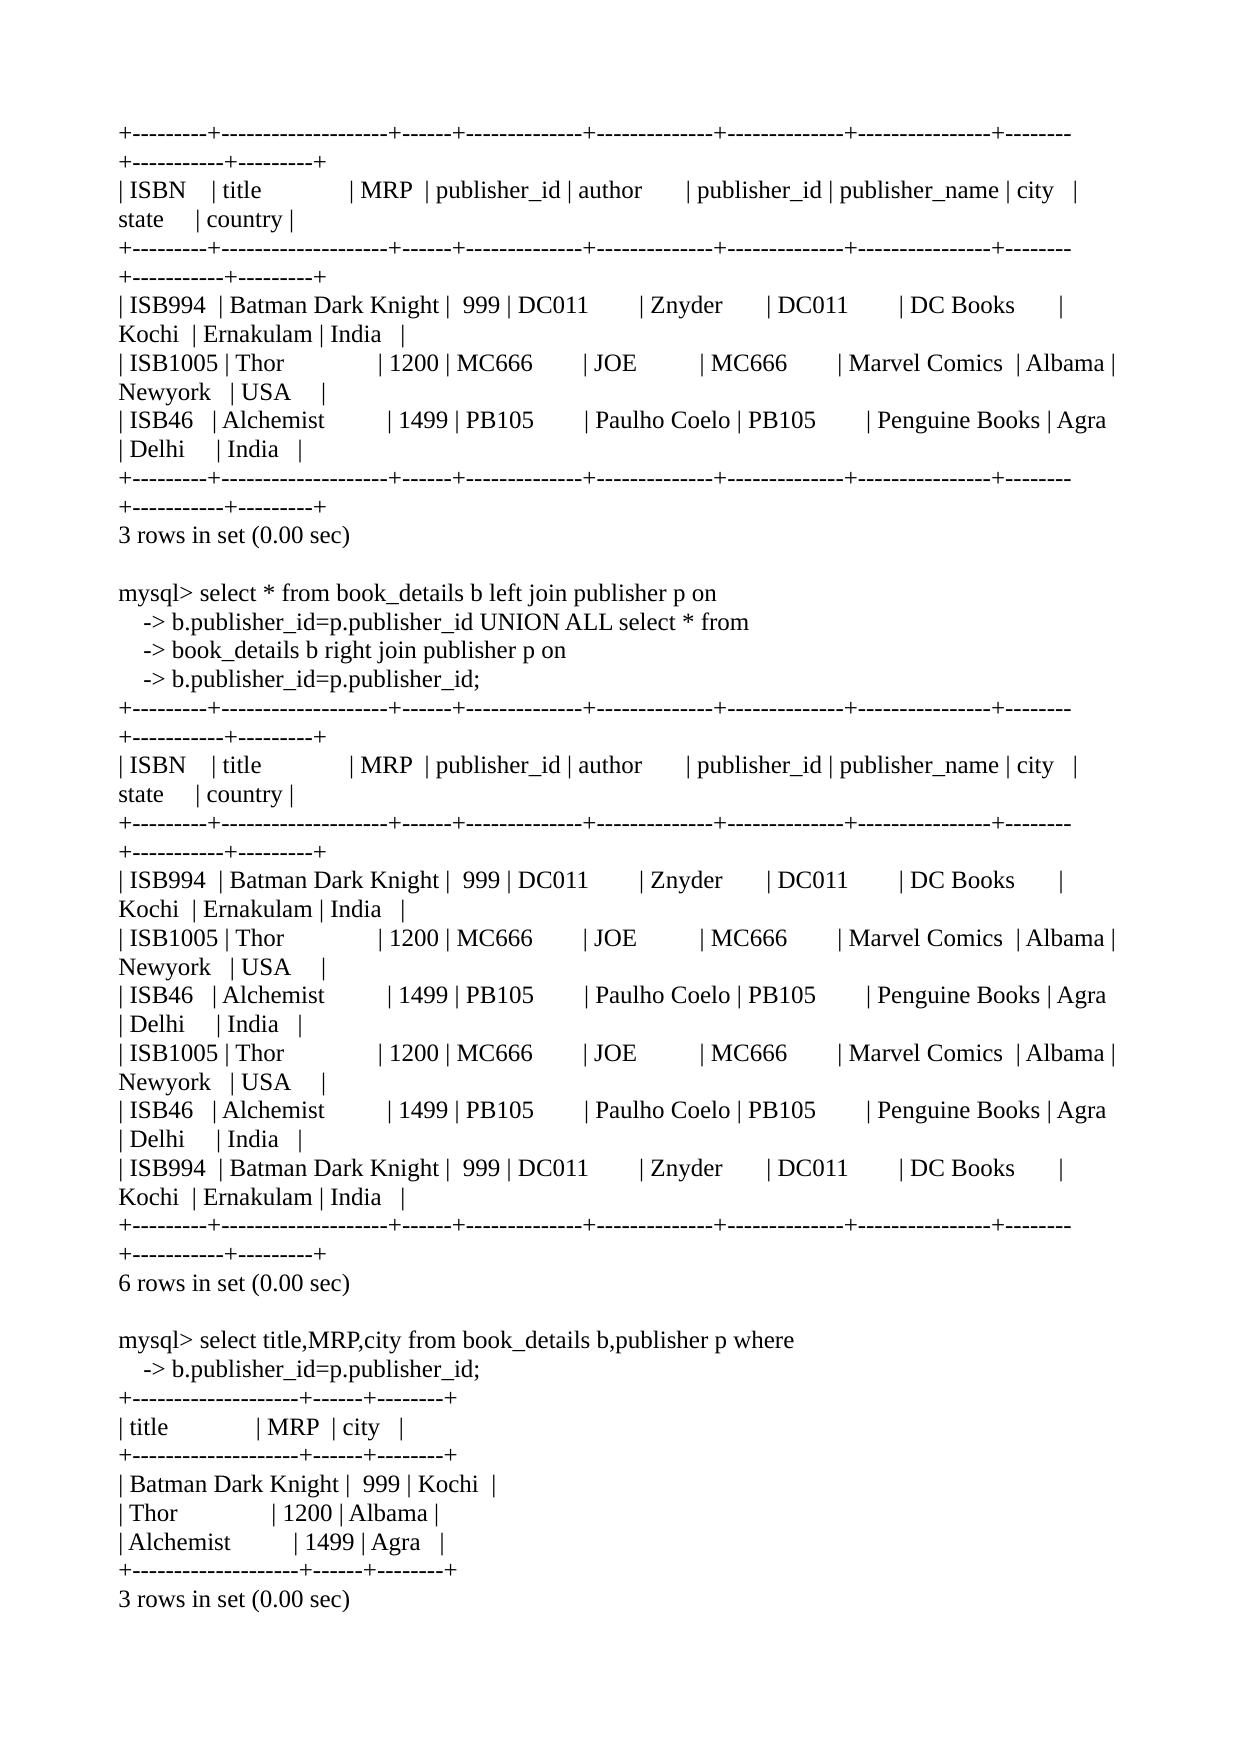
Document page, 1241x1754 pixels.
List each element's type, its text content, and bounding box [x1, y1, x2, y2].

text +---------+--------------------+------+--------------+--------------+--------------+----------------+--------+-----------+---------+ [118, 1211, 1122, 1268]
text mysql> select title,MRP,city from book_details b,publisher p where [118, 1326, 1122, 1354]
text | ISB1005 | Thor | 1200 | MC666 | JOE | MC666 | Marvel Comics | Albama | Newyork | USA | [118, 1038, 1122, 1096]
text | ISBN | title | MRP | publisher_id | author | publisher_id | publisher_name | city | state | country | [118, 751, 1122, 808]
text +---------+--------------------+------+--------------+--------------+--------------+----------------+--------+-----------+---------+ [118, 463, 1122, 521]
text | ISB46 | Alchemist | 1499 | PB105 | Paulho Coelo | PB105 | Penguine Books | Agra | Delhi | India | [118, 981, 1122, 1038]
text 6 rows in set (0.00 sec) [118, 1268, 1122, 1297]
text +---------+--------------------+------+--------------+--------------+--------------+----------------+--------+-----------+---------+ [118, 118, 1122, 176]
text -> b.publisher_id=p.publisher_id; [118, 1354, 1122, 1383]
text +--------------------+------+--------+ [118, 1383, 1122, 1412]
text | ISB994 | Batman Dark Knight | 999 | DC011 | Znyder | DC011 | DC Books | Kochi | Ernakulam | India | [118, 1153, 1122, 1211]
text -> b.publisher_id=p.publisher_id UNION ALL select * from [118, 607, 1122, 636]
text +---------+--------------------+------+--------------+--------------+--------------+----------------+--------+-----------+---------+ [118, 693, 1122, 751]
text +---------+--------------------+------+--------------+--------------+--------------+----------------+--------+-----------+---------+ [118, 233, 1122, 291]
text | Alchemist | 1499 | Agra | [118, 1527, 1122, 1556]
text -> book_details b right join publisher p on [118, 636, 1122, 664]
text | ISB46 | Alchemist | 1499 | PB105 | Paulho Coelo | PB105 | Penguine Books | Agra | Delhi | India | [118, 1096, 1122, 1153]
text | ISB994 | Batman Dark Knight | 999 | DC011 | Znyder | DC011 | DC Books | Kochi | Ernakulam | India | [118, 291, 1122, 348]
text +--------------------+------+--------+ [118, 1556, 1122, 1584]
text 3 rows in set (0.00 sec) [118, 521, 1122, 549]
text | Batman Dark Knight | 999 | Kochi | [118, 1469, 1122, 1498]
text +--------------------+------+--------+ [118, 1441, 1122, 1469]
text | ISBN | title | MRP | publisher_id | author | publisher_id | publisher_name | city | state | country | [118, 176, 1122, 233]
text | ISB46 | Alchemist | 1499 | PB105 | Paulho Coelo | PB105 | Penguine Books | Agra | Delhi | India | [118, 406, 1122, 463]
text +---------+--------------------+------+--------------+--------------+--------------+----------------+--------+-----------+---------+ [118, 808, 1122, 866]
text 3 rows in set (0.00 sec) [118, 1584, 1122, 1613]
text | title | MRP | city | [118, 1412, 1122, 1441]
text -> b.publisher_id=p.publisher_id; [118, 664, 1122, 693]
text | ISB1005 | Thor | 1200 | MC666 | JOE | MC666 | Marvel Comics | Albama | Newyork | USA | [118, 348, 1122, 406]
text | ISB994 | Batman Dark Knight | 999 | DC011 | Znyder | DC011 | DC Books | Kochi | Ernakulam | India | [118, 866, 1122, 923]
text | ISB1005 | Thor | 1200 | MC666 | JOE | MC666 | Marvel Comics | Albama | Newyork | USA | [118, 923, 1122, 981]
text | Thor | 1200 | Albama | [118, 1498, 1122, 1527]
text mysql> select * from book_details b left join publisher p on [118, 578, 1122, 607]
